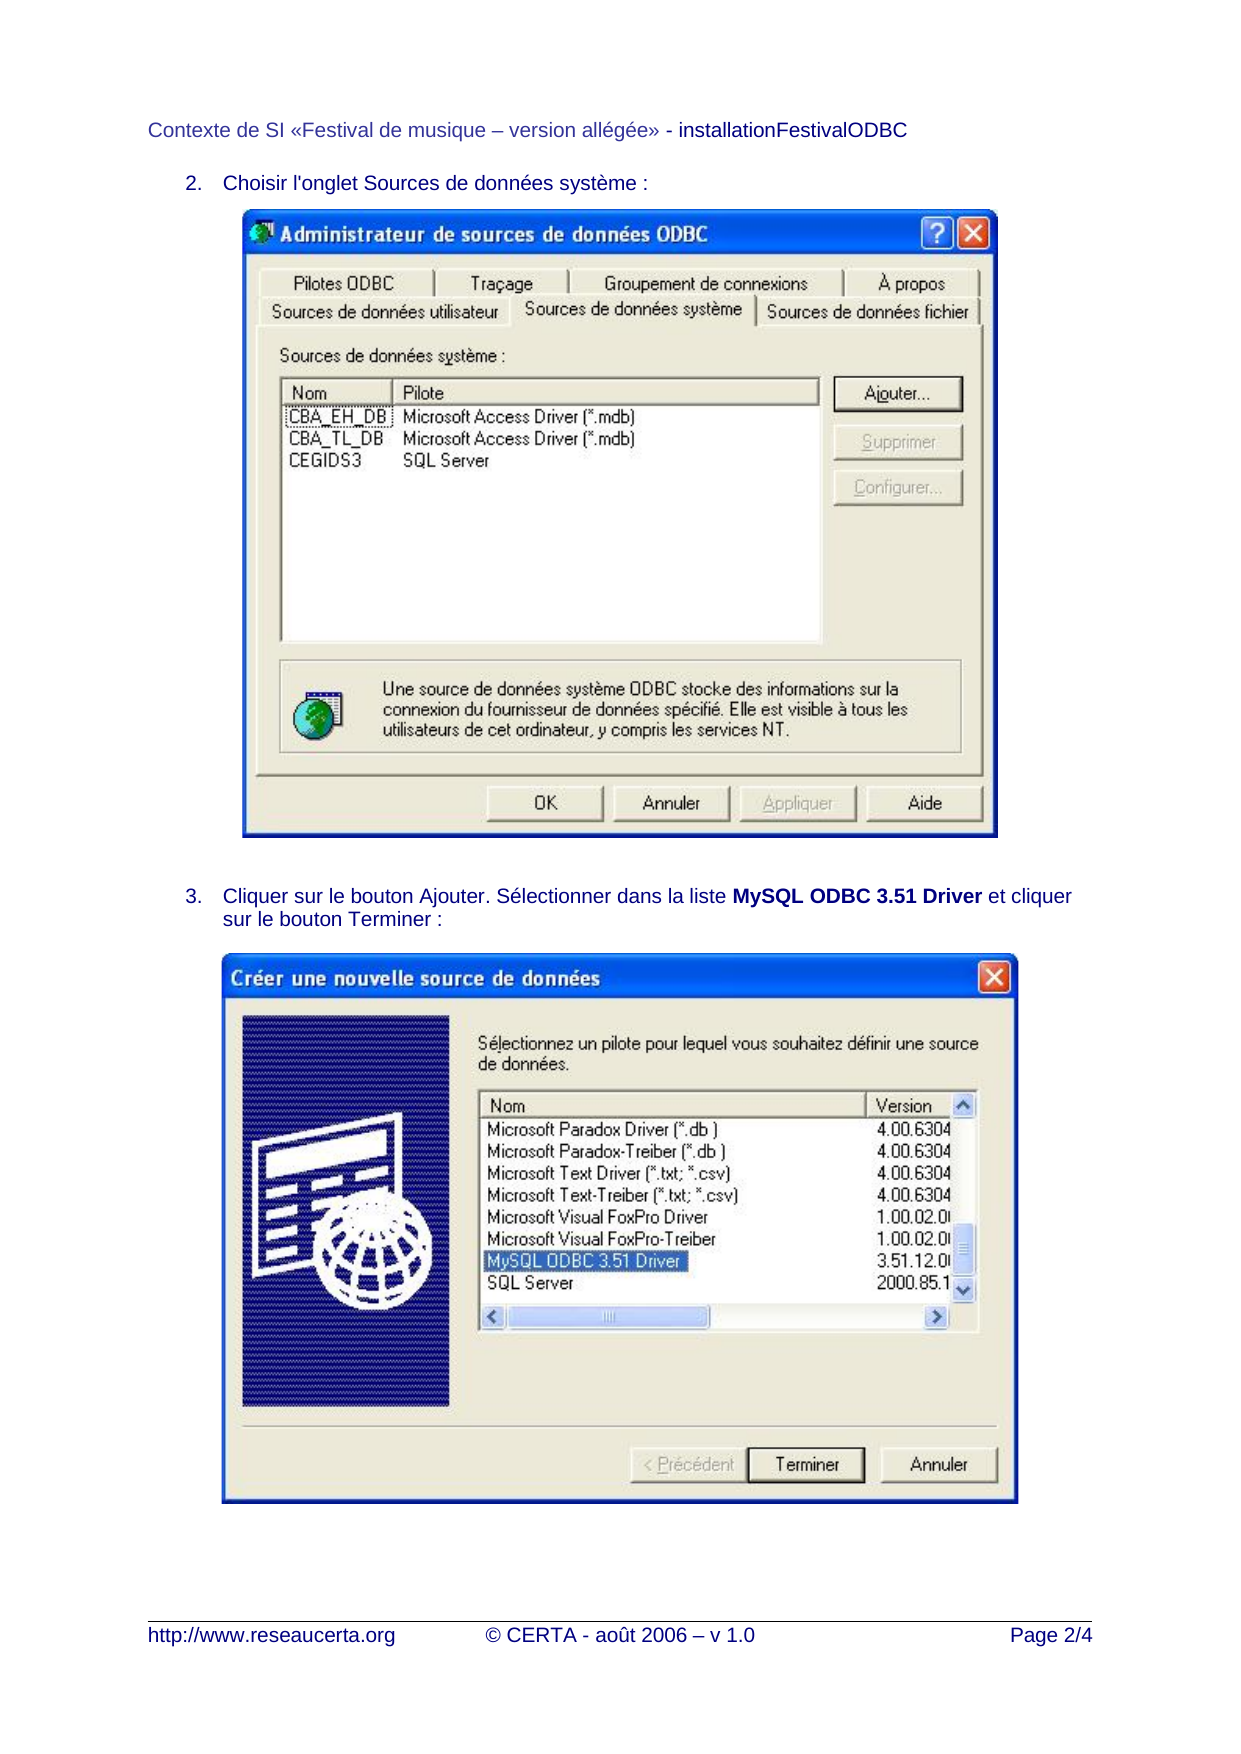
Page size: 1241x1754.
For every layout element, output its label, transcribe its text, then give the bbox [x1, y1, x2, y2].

picture [221, 953, 1019, 1504]
picture [242, 209, 998, 838]
list Choisir l'onglet Sources de données système : [185, 171, 1092, 195]
list Cliquer sur le bouton Ajouter. Sélectionner dans la liste MySQL ODBC 3.51 Driver et cliquer sur le bouton Terminer : [185, 884, 1092, 931]
